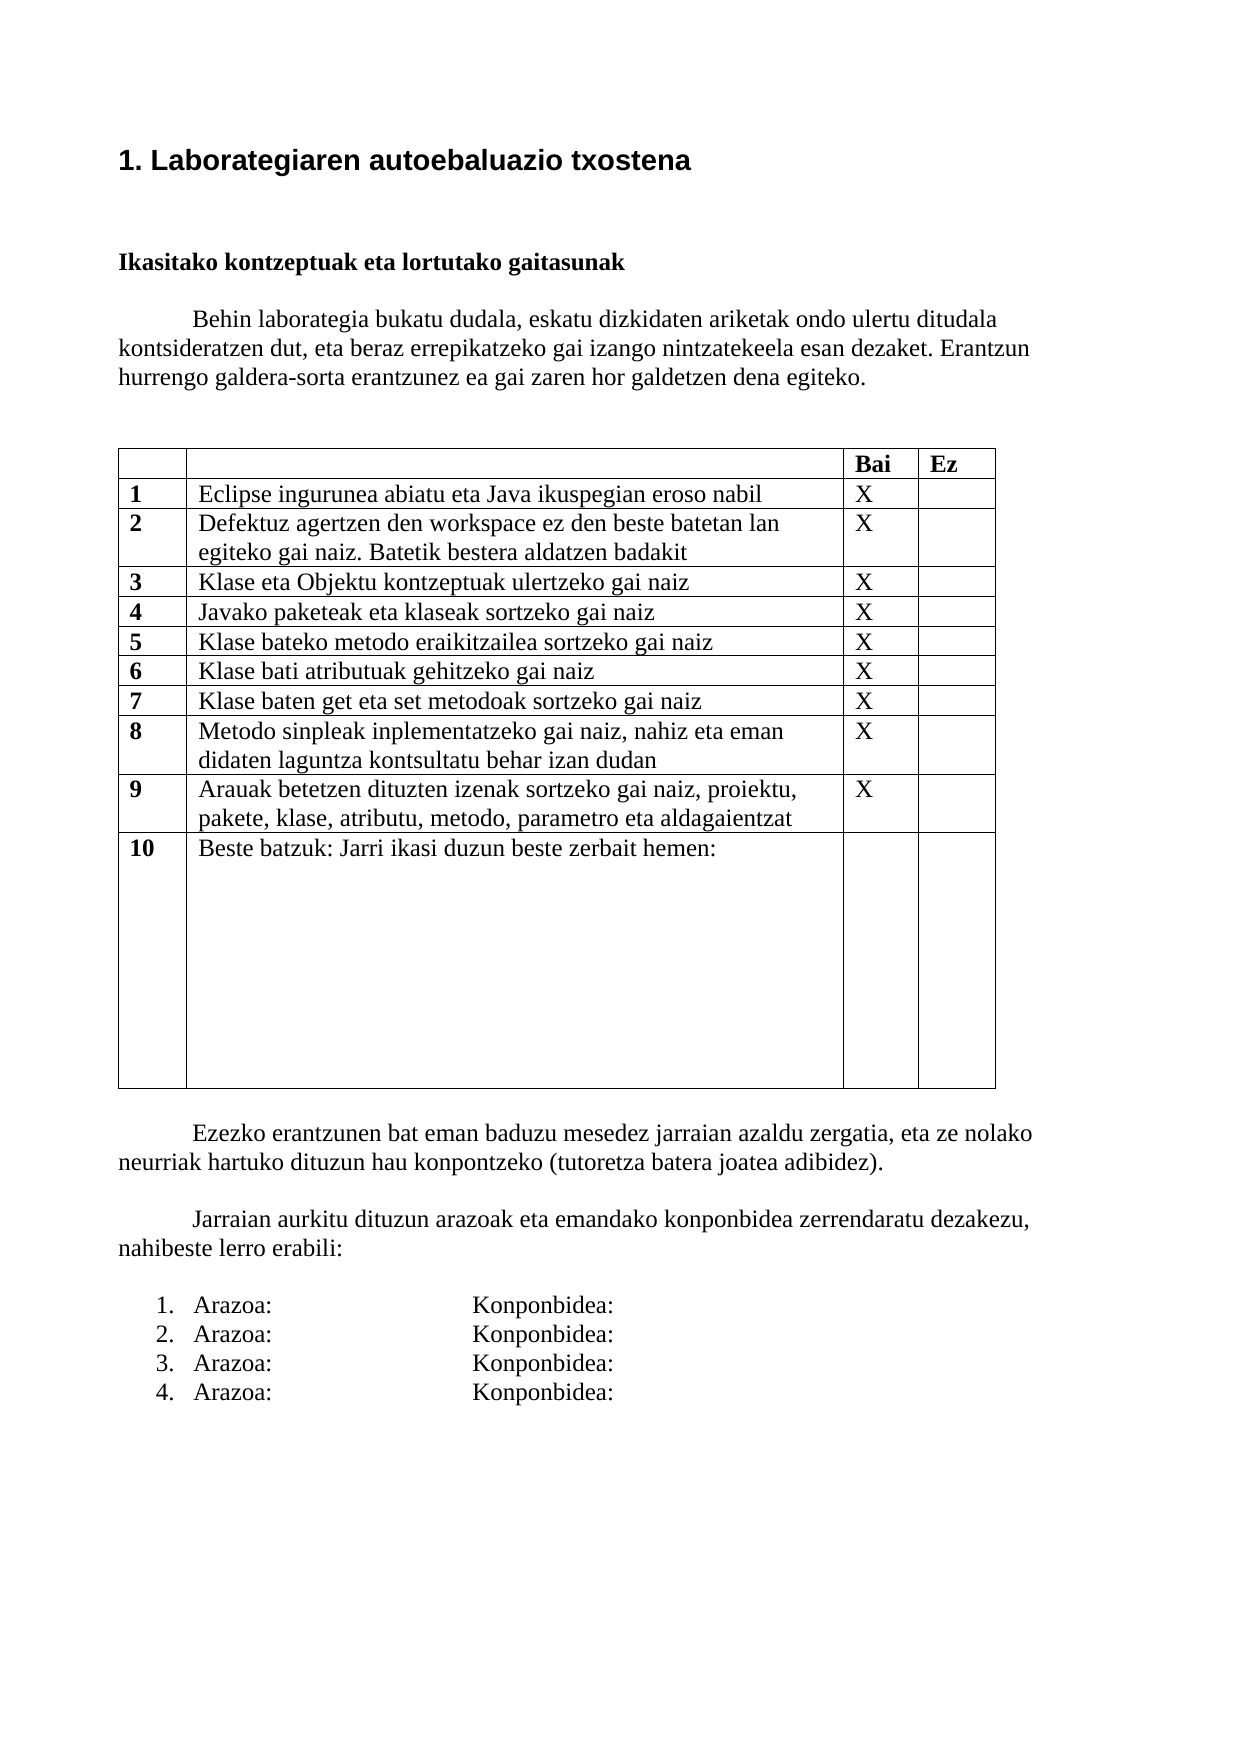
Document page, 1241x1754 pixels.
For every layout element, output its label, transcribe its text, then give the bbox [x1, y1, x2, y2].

table_cell [919, 686, 995, 715]
table_cell 7 [119, 686, 186, 715]
table_cell 1 [119, 479, 186, 507]
table_cell Klase bati atributuak gehitzeko gai naiz [187, 656, 843, 685]
text Ikasitako kontzeptuak eta lortutako gaitasunak [118, 247, 1122, 275]
table_cell 10 [119, 833, 186, 1088]
subtitle 1. Laborategiaren autoebaluazio txostena [118, 143, 1122, 177]
table_cell [919, 567, 995, 596]
table_cell Klase bateko metodo eraikitzailea sortzeko gai naiz [187, 627, 843, 655]
table_header [119, 449, 186, 478]
table_cell Klase eta Objektu kontzeptuak ulertzeko gai naiz [187, 567, 843, 596]
table_cell Javako paketeak eta klaseak sortzeko gai naiz [187, 597, 843, 626]
table_cell 9 [119, 775, 186, 832]
text Ezezko erantzunen bat eman baduzu mesedez jarraian azaldu zergatia, eta ze nolako neurriak hartuko dituzun hau konpontzeko (tutoretza batera joatea adibidez). [118, 1118, 1122, 1175]
table_cell Metodo sinpleak inplementatzeko gai naiz, nahiz eta eman didaten laguntza kontsultatu behar izan dudan [187, 716, 843, 773]
table_cell 8 [119, 716, 186, 773]
table_header Ez [919, 449, 995, 478]
table_cell 4 [119, 597, 186, 626]
table_cell 6 [119, 656, 186, 685]
table_cell [919, 627, 995, 655]
table_header Bai [844, 449, 918, 478]
list Arazoa: Konponbidea: [156, 1377, 1122, 1405]
table_cell [919, 597, 995, 626]
text Jarraian aurkitu dituzun arazoak eta emandako konponbidea zerrendaratu dezakezu, nahibeste lerro erabili: [118, 1204, 1122, 1262]
table_cell X [844, 656, 918, 685]
table_cell Klase baten get eta set metodoak sortzeko gai naiz [187, 686, 843, 715]
table_cell X [844, 716, 918, 773]
table_cell 3 [119, 567, 186, 596]
table_cell X [844, 775, 918, 832]
list Arazoa: Konponbidea: [156, 1348, 1122, 1377]
table_cell Arauak betetzen dituzten izenak sortzeko gai naiz, proiektu, pakete, klase, atributu, metodo, parametro eta aldagaientzat [187, 775, 843, 832]
table_cell X [844, 567, 918, 596]
list Arazoa: Konponbidea: [156, 1290, 1122, 1319]
table_header [187, 449, 843, 478]
table_cell Eclipse ingurunea abiatu eta Java ikuspegian eroso nabil [187, 479, 843, 507]
table_cell [919, 479, 995, 507]
table_cell Defektuz agertzen den workspace ez den beste batetan lan egiteko gai naiz. Batetik bestera aldatzen badakit [187, 509, 843, 566]
table_cell [844, 833, 918, 1088]
table_cell Beste batzuk: Jarri ikasi duzun beste zerbait hemen: [187, 833, 843, 1088]
table_cell 2 [119, 509, 186, 566]
table_cell X [844, 597, 918, 626]
text Behin laborategia bukatu dudala, eskatu dizkidaten ariketak ondo ulertu ditudala kontsideratzen dut, eta beraz errepikatzeko gai izango nintzatekeela esan dezaket. Erantzun hurrengo galdera-sorta erantzunez ea gai zaren hor galdetzen dena egiteko. [118, 304, 1122, 390]
table_cell [919, 775, 995, 832]
table_cell [919, 656, 995, 685]
list Arazoa: Konponbidea: [156, 1319, 1122, 1348]
table_cell [919, 509, 995, 566]
table_cell [919, 716, 995, 773]
table_cell X [844, 686, 918, 715]
table_cell X [844, 627, 918, 655]
table_cell [919, 833, 995, 1088]
table_cell X [844, 509, 918, 566]
table_cell X [844, 479, 918, 507]
table_cell 5 [119, 627, 186, 655]
